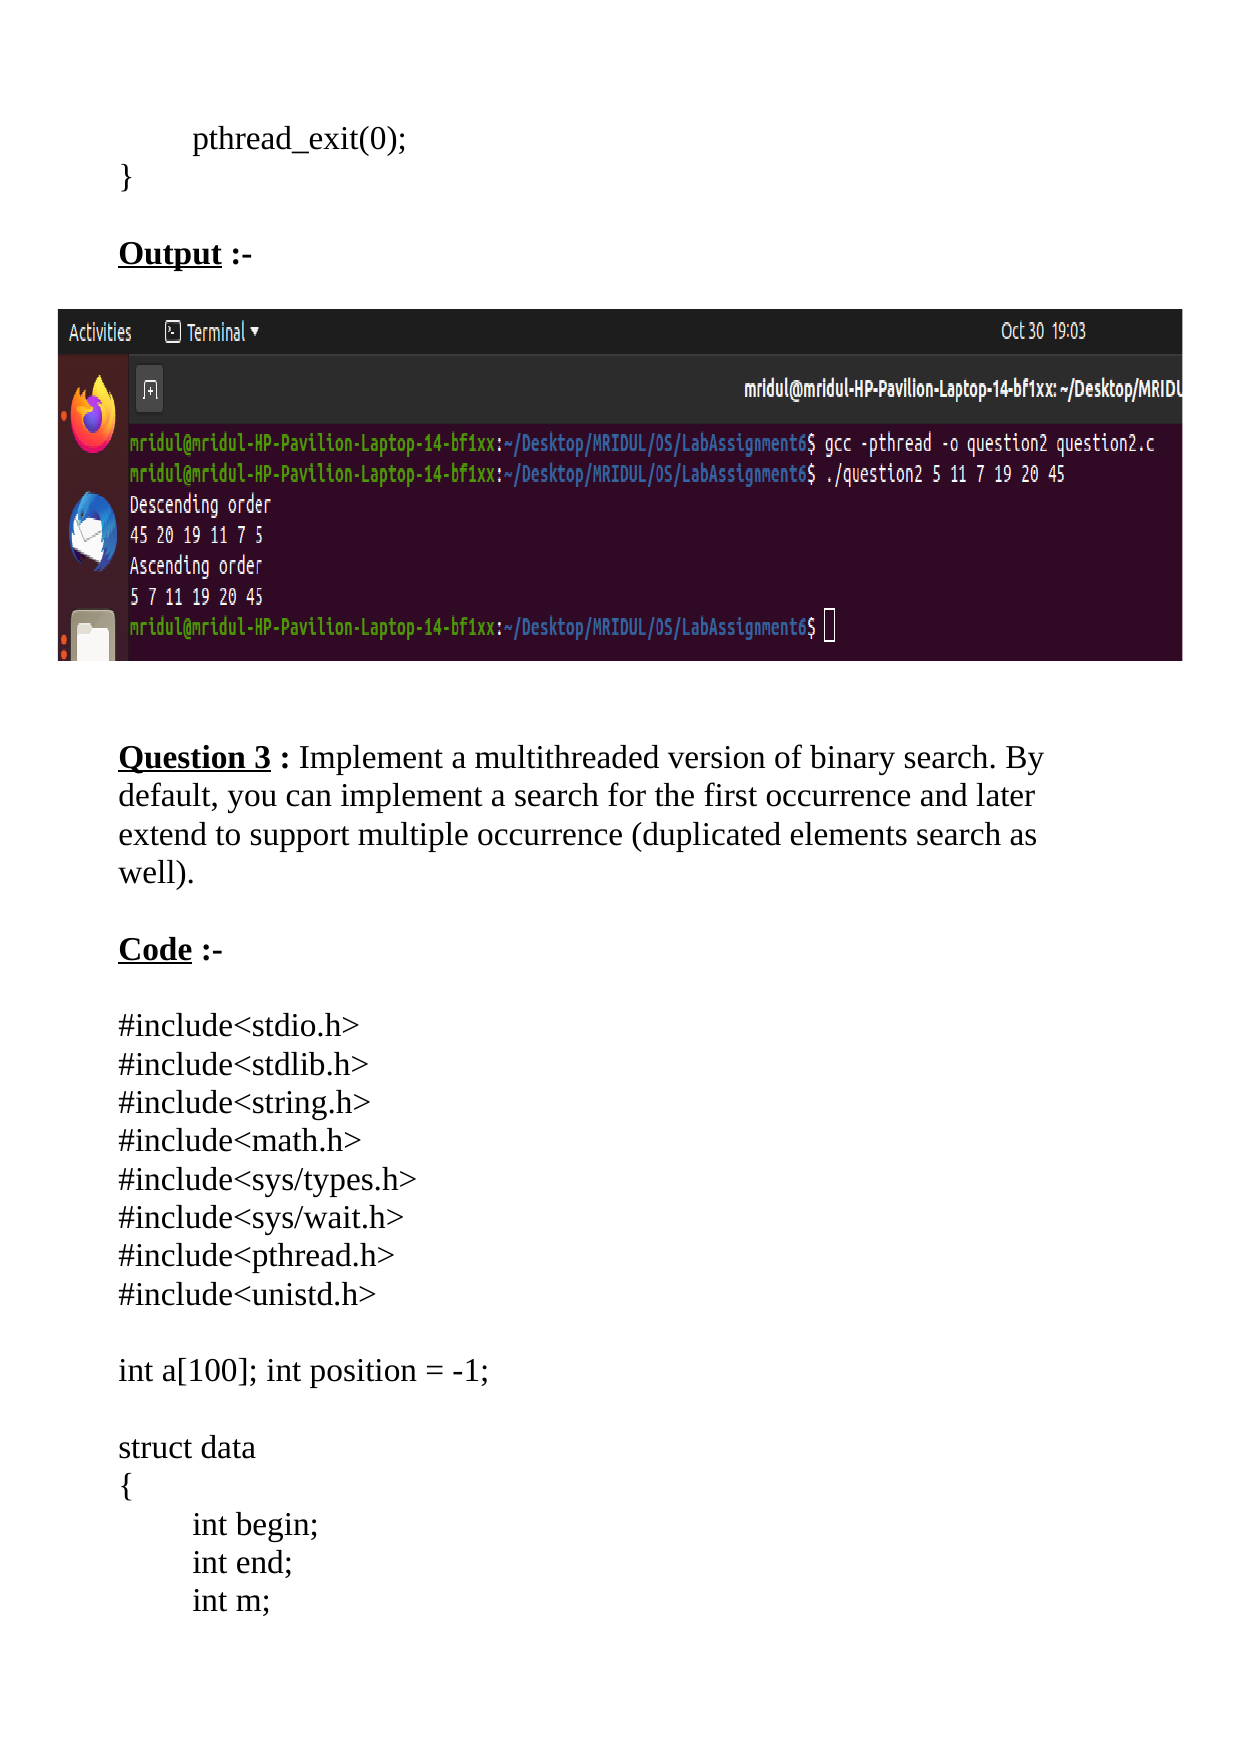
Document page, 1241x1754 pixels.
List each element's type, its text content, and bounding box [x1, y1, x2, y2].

text int a[100]; int position = -1; [118, 1351, 1122, 1389]
text Question 3 : Implement a multithreaded version of binary search. By default, you can implement a search for the first occurrence and later extend to support multiple occurrence (duplicated elements search as well). [118, 737, 1122, 891]
text #include<stdlib.h> [118, 1044, 1122, 1082]
text #include<string.h> [118, 1082, 1122, 1121]
text #include<pthread.h> [118, 1236, 1122, 1274]
text } [118, 156, 1122, 195]
text int m; [118, 1581, 1122, 1619]
text #include<math.h> [118, 1121, 1122, 1159]
text int end; [118, 1542, 1122, 1581]
text { [118, 1466, 1122, 1504]
text struct data [118, 1427, 1122, 1466]
text pthread_exit(0); [118, 118, 1122, 156]
text Code :- [118, 929, 1122, 967]
text #include<stdio.h> [118, 1006, 1122, 1044]
text int begin; [118, 1504, 1122, 1542]
text Output :- [118, 233, 1122, 271]
text #include<unistd.h> [118, 1274, 1122, 1312]
text #include<sys/types.h> [118, 1159, 1122, 1197]
text #include<sys/wait.h> [118, 1197, 1122, 1236]
